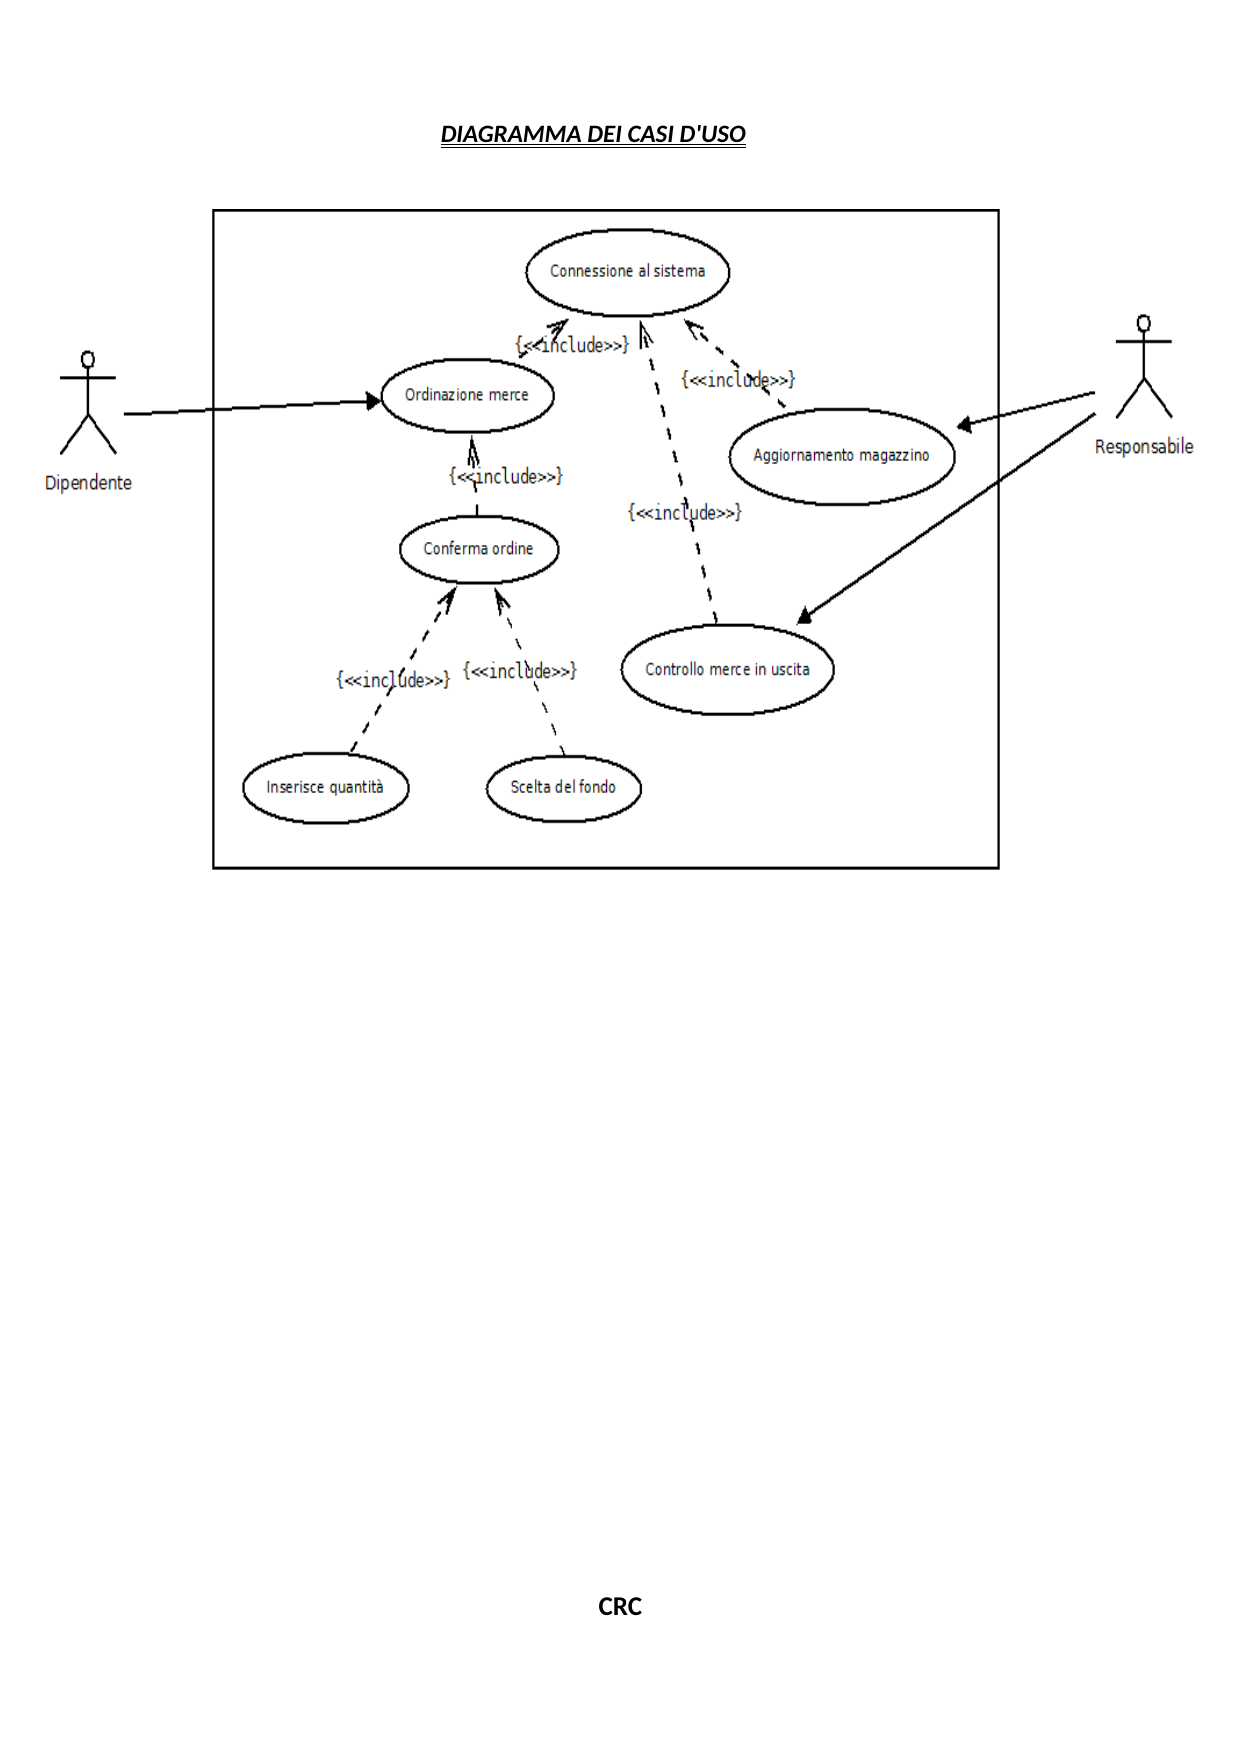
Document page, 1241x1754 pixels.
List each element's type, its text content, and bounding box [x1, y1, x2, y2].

picture [45, 209, 1195, 873]
text CRC [118, 1589, 1122, 1622]
text DIAGRAMMA DEI CASI D'USO [118, 118, 1122, 149]
